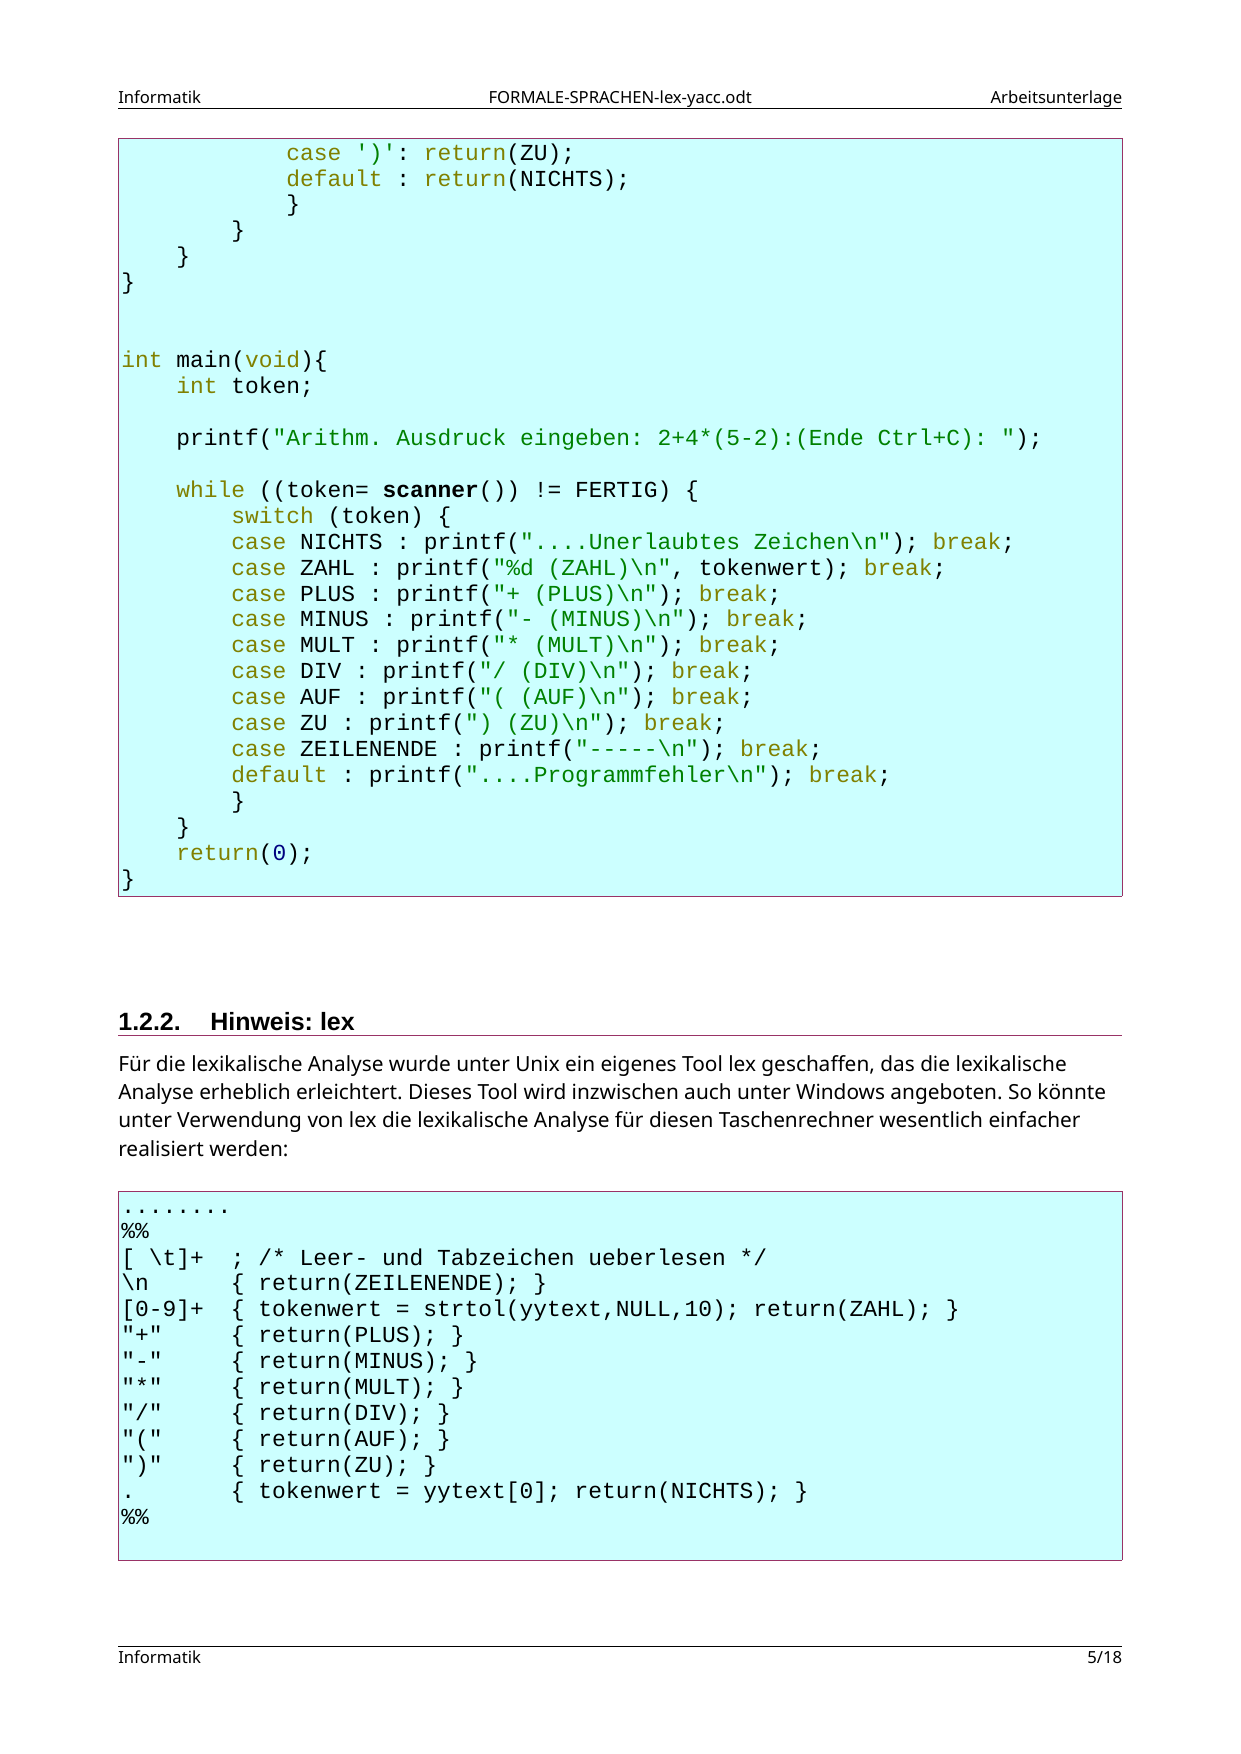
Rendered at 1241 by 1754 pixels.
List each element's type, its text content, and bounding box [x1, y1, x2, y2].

text "(" { return(AUF); } [119, 1424, 1122, 1450]
text "/" { return(DIV); } [119, 1398, 1122, 1424]
text case ZAHL : printf("%d (ZAHL)\n", tokenwert); break; [119, 553, 1122, 579]
text "+" { return(PLUS); } [119, 1321, 1122, 1347]
text case AUF : printf("( (AUF)\n"); break; [119, 683, 1122, 708]
text return(0); [119, 838, 1122, 864]
text case NICHTS : printf("....Unerlaubtes Zeichen\n"); break; [119, 527, 1122, 553]
text case MULT : printf("* (MULT)\n"); break; [119, 631, 1122, 657]
text [ \t]+ ; /* Leer- und Tabzeichen ueberlesen */ [119, 1243, 1122, 1269]
text } [119, 786, 1122, 812]
text "-" { return(MINUS); } [119, 1347, 1122, 1372]
text case ZEILENENDE : printf("-----\n"); break; [119, 734, 1122, 760]
text case DIV : printf("/ (DIV)\n"); break; [119, 657, 1122, 683]
text while ((token= scanner()) != FERTIG) { [119, 475, 1122, 501]
text switch (token) { [119, 501, 1122, 527]
text ")" { return(ZU); } [119, 1450, 1122, 1476]
text } [119, 812, 1122, 838]
text . { tokenwert = yytext[0]; return(NICHTS); } [119, 1476, 1122, 1502]
text case MINUS : printf("- (MINUS)\n"); break; [119, 605, 1122, 631]
text default : printf("....Programmfehler\n"); break; [119, 760, 1122, 786]
text [0-9]+ { tokenwert = strtol(yytext,NULL,10); return(ZAHL); } [119, 1295, 1122, 1321]
text Für die lexikalische Analyse wurde unter Unix ein eigenes Tool lex geschaffen, das die lexikalische Analyse erheblich erleichtert. Dieses Tool wird inzwischen auch unter Windows angeboten. So könnte unter Verwendung von lex die lexikalische Analyse für diesen Taschenrechner wesentlich einfacher realisiert werden: [118, 1049, 1122, 1191]
text default : return(NICHTS); [119, 164, 1122, 190]
text "*" { return(MULT); } [119, 1372, 1122, 1398]
text ........ [119, 1192, 1122, 1217]
text case PLUS : printf("+ (PLUS)\n"); break; [119, 579, 1122, 605]
text \n { return(ZEILENENDE); } [119, 1269, 1122, 1295]
text } [119, 242, 1122, 268]
text case ')': return(ZU); [119, 139, 1122, 164]
text } [119, 190, 1122, 216]
text } [119, 268, 1122, 293]
text int token; [119, 371, 1122, 397]
text %% [119, 1217, 1122, 1243]
text } [119, 216, 1122, 242]
text case ZU : printf(") (ZU)\n"); break; [119, 708, 1122, 734]
text int main(void){ [119, 345, 1122, 371]
text } [119, 864, 1122, 896]
subtitle Hinweis: lex [118, 1006, 1122, 1035]
text printf("Arithm. Ausdruck eingeben: 2+4*(5-2):(Ende Ctrl+C): "); [119, 423, 1122, 449]
text %% [119, 1502, 1122, 1528]
